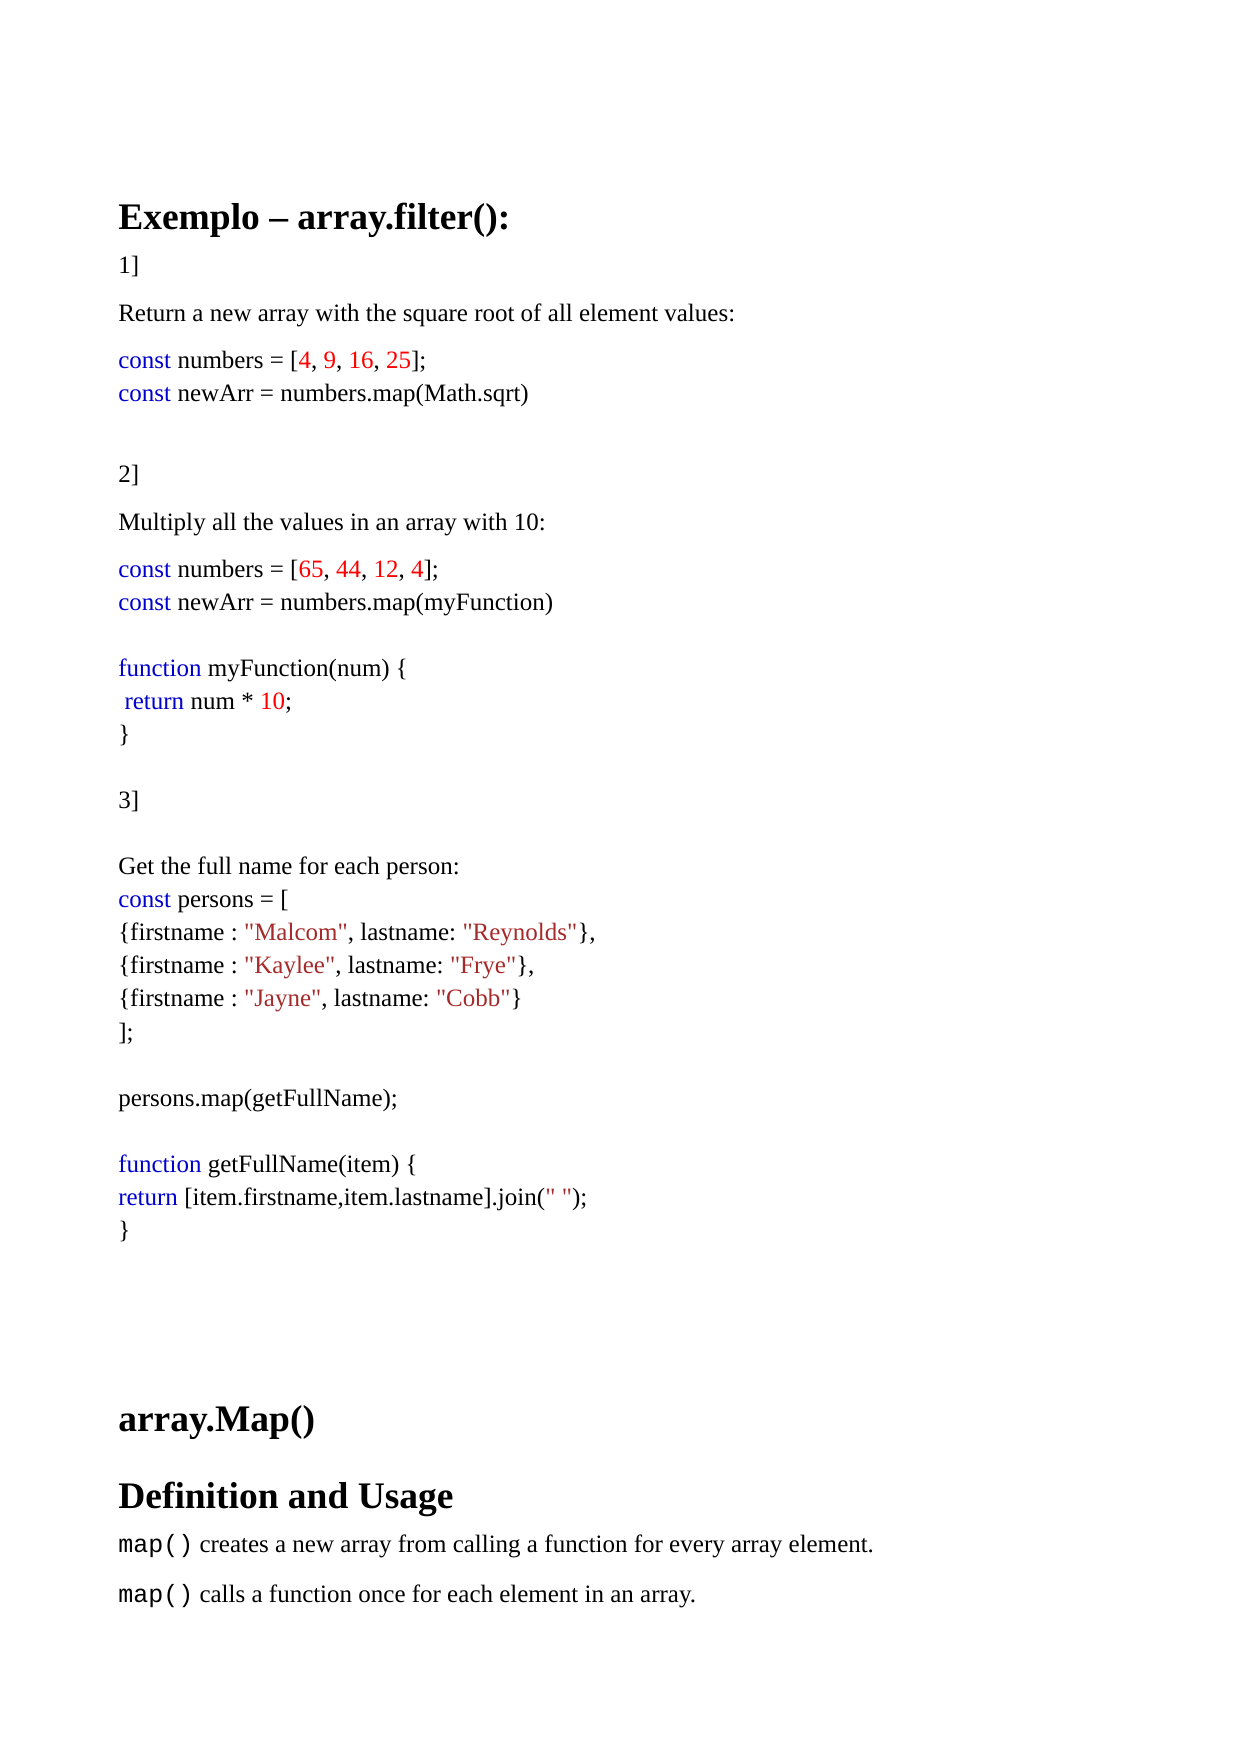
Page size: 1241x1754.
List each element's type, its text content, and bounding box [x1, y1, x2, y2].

text Get the full name for each person: [118, 851, 1122, 880]
text Return a new array with the square root of all element values: [118, 298, 1122, 327]
text map() calls a function once for each element in an array. [118, 1579, 1122, 1610]
text 2] [118, 459, 1122, 488]
text const numbers = [4, 9, 16, 25]; const newArr = numbers.map(Math.sqrt) [118, 345, 1122, 407]
subtitle Exemplo – array.filter(): [118, 194, 1122, 238]
text 1] [118, 250, 1122, 279]
text const persons = [ {firstname : "Malcom", lastname: "Reynolds"}, {firstname : "Kaylee", lastname: "Frye"}, {firstname : "Jayne", lastname: "Cobb"} ]; persons.map(getFullName); function getFullName(item) { return [item.firstname,item.lastname].join(" "); } [118, 884, 1122, 1243]
text const numbers = [65, 44, 12, 4]; const newArr = numbers.map(myFunction) function myFunction(num) { return num * 10; } [118, 554, 1122, 748]
text Multiply all the values in an array with 10: [118, 507, 1122, 535]
text map() creates a new array from calling a function for every array element. [118, 1529, 1122, 1560]
subtitle Definition and Usage [118, 1473, 1122, 1516]
subtitle array.Map() [118, 1397, 1122, 1440]
text 3] [118, 785, 1122, 814]
